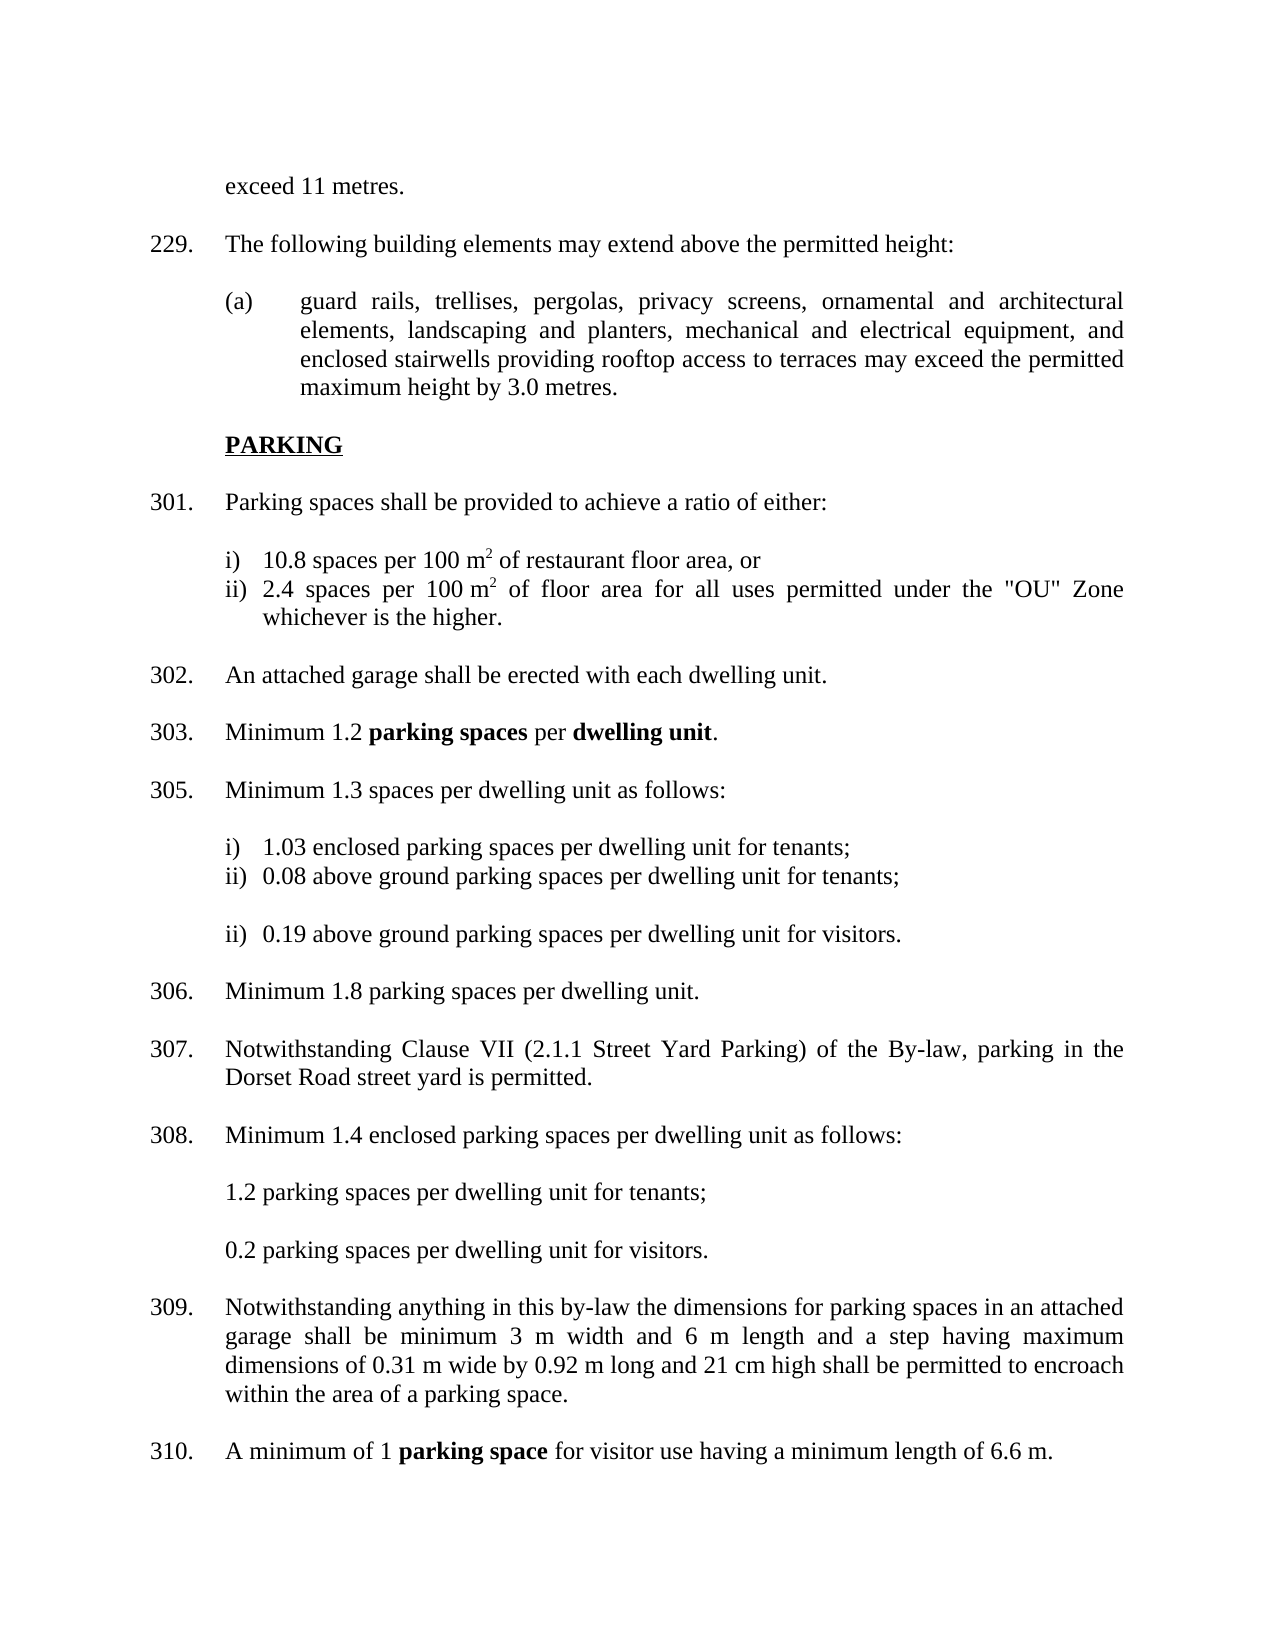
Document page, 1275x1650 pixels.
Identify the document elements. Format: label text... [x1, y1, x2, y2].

text i) 1.03 enclosed parking spaces per dwelling unit for tenants; [150, 832, 1125, 861]
text 302. An attached garage shall be erected with each dwelling unit. [150, 660, 1125, 689]
text exceed 11 metres. [150, 171, 1125, 200]
list Minimum 1.4 enclosed parking spaces per dwelling unit as follows: [150, 1120, 1125, 1149]
text ii) 0.08 above ground parking spaces per dwelling unit for tenants; [150, 861, 1125, 890]
text 301. Parking spaces shall be provided to achieve a ratio of either: [150, 487, 1125, 516]
text 229. The following building elements may extend above the permitted height: [150, 229, 1125, 257]
text 1.2 parking spaces per dwelling unit for tenants; [225, 1177, 1125, 1206]
text i) 10.8 spaces per 100 m2 of restaurant floor area, or [150, 545, 1125, 574]
text 309. Notwithstanding anything in this by-law the dimensions for parking spaces in an attached garage shall be minimum 3 m width and 6 m length and a step having maximum dimensions of 0.31 m wide by 0.92 m long and 21 cm high shall be permitted to encroach within the area of a parking space. [150, 1292, 1125, 1407]
text 305. Minimum 1.3 spaces per dwelling unit as follows: [150, 775, 1125, 804]
text 310. A minimum of 1 parking space for visitor use having a minimum length of 6.6 m. [150, 1436, 1125, 1465]
text ii) 2.4 spaces per 100 m2 of floor area for all uses permitted under the "OU" Zone whichever is the higher. [187, 574, 1125, 631]
text 307. Notwithstanding Clause VII (2.1.1 Street Yard Parking) of the By-law, parking in the Dorset Road street yard is permitted. [150, 1034, 1125, 1091]
text 0.2 parking spaces per dwelling unit for visitors. [225, 1235, 1125, 1264]
text 306. Minimum 1.8 parking spaces per dwelling unit. [150, 976, 1125, 1005]
text PARKING [150, 430, 1125, 459]
text 303. Minimum 1.2 parking spaces per dwelling unit. [150, 717, 1125, 746]
list guard rails, trellises, pergolas, privacy screens, ornamental and architectural elements, landscaping and planters, mechanical and electrical equipment, and enclosed stairwells providing rooftop access to terraces may exceed the permitted maximum height by 3.0 metres. [225, 286, 1125, 401]
text ii) 0.19 above ground parking spaces per dwelling unit for visitors. [150, 919, 1125, 947]
